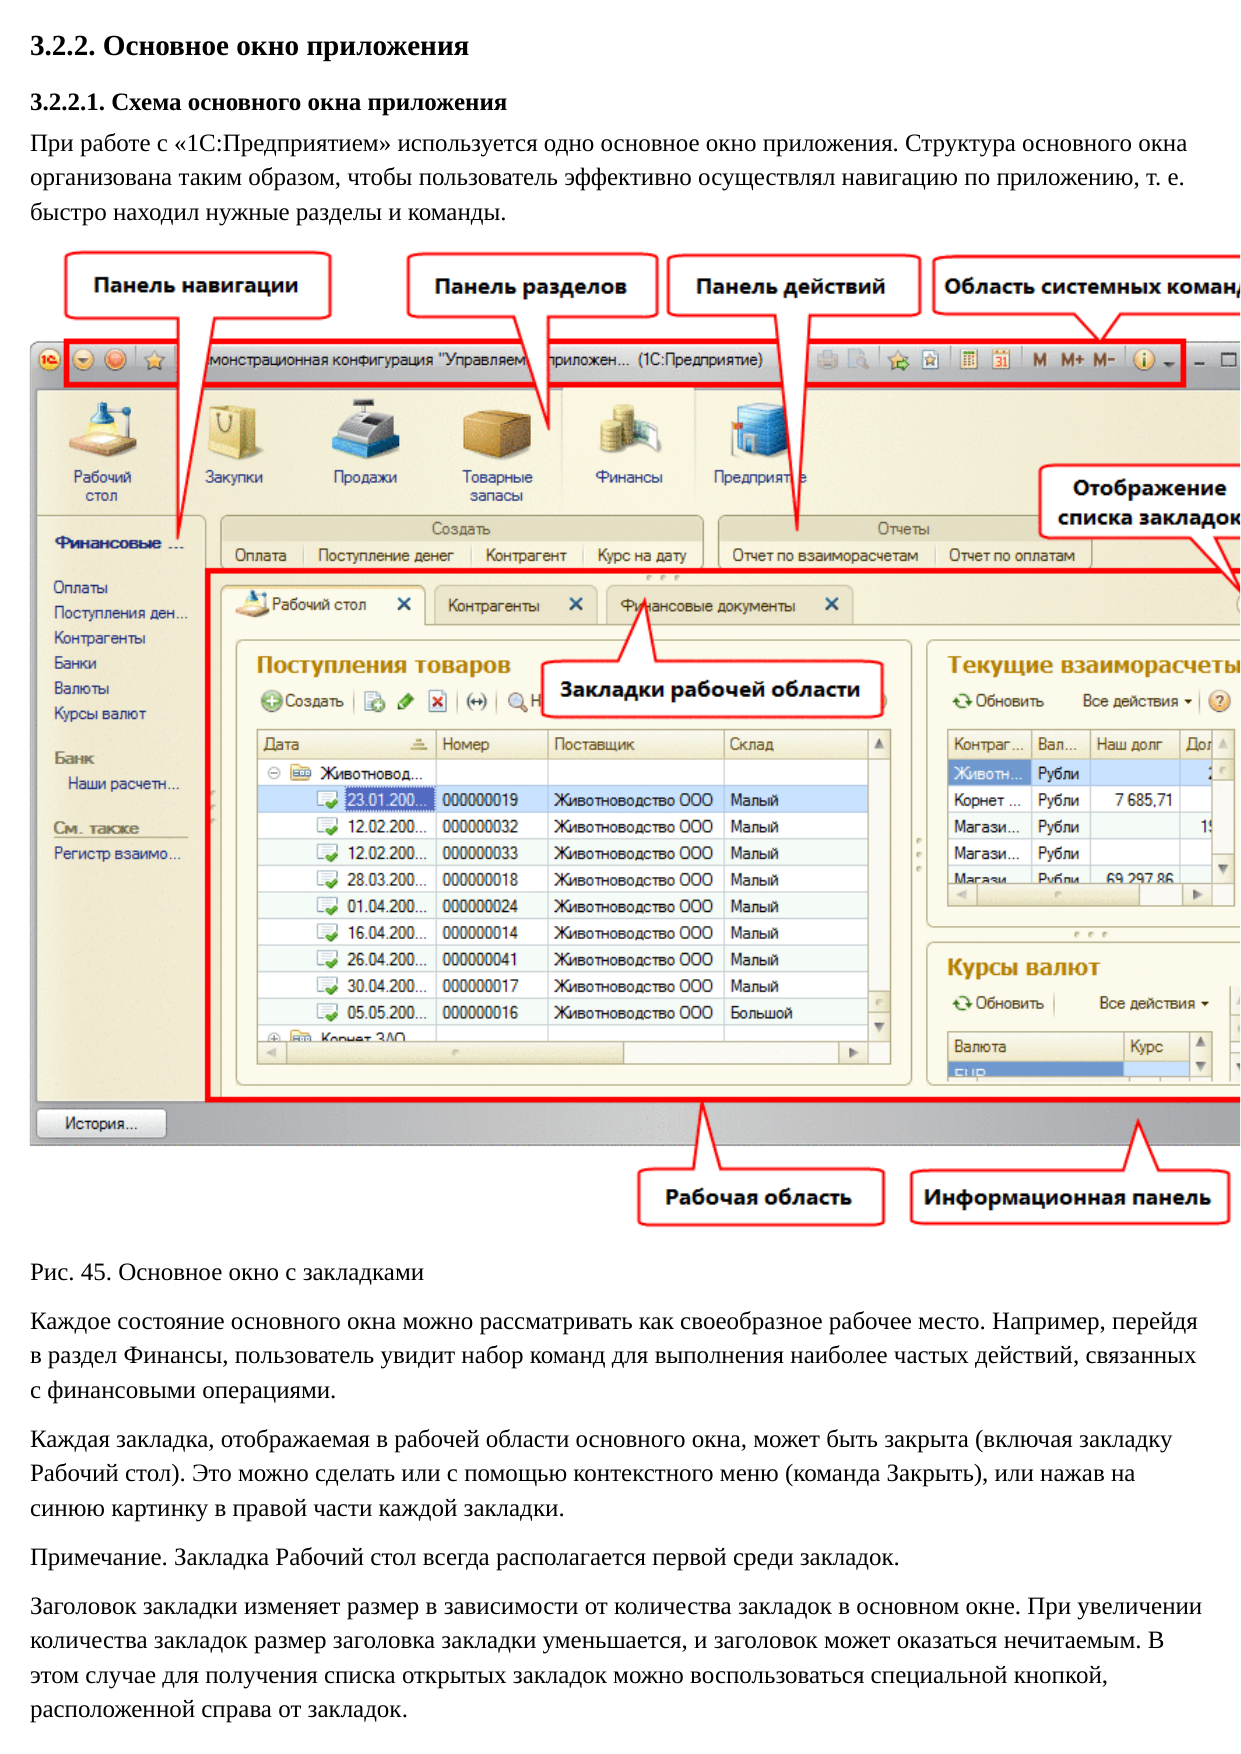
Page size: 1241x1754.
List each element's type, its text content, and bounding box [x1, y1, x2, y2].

text Заголовок закладки изменяет размер в зависимости от количества закладок в основном окне. При увеличении количества закладок размер заголовка закладки уменьшается, и заголовок может оказаться нечитаемым. В этом случае для получения списка открытых закладок можно воспользоваться специальной кнопкой, расположенной справа от закладок. [30, 1591, 1211, 1723]
text Примечание. Закладка Рабочий стол всегда располагается первой среди закладок. [30, 1542, 1211, 1571]
picture [29, 246, 1241, 1237]
subtitle 3.2.2. Основное окно приложения [30, 28, 1211, 62]
subtitle 3.2.2.1. Схема основного окна приложения [30, 87, 1211, 115]
text Каждая закладка, отображаемая в рабочей области основного окна, может быть закрыта (включая закладку Рабочий стол). Это можно сделать или с помощью контекстного меню (команда Закрыть), или нажав на синюю картинку в правой части каждой закладки. [30, 1424, 1211, 1522]
text Рис. 45. Основное окно с закладками [30, 1257, 1211, 1286]
text Каждое состояние основного окна можно рассматривать как своеобразное рабочее место. Например, перейдя в раздел Финансы, пользователь увидит набор команд для выполнения наиболее частых действий, связанных с финансовыми операциями. [30, 1306, 1211, 1404]
text При работе с «1С:Предприятием» используется одно основное окно приложения. Структура основного окна организована таким образом, чтобы пользователь эффективно осуществлял навигацию по приложению, т. е. быстро находил нужные разделы и команды. [30, 128, 1211, 226]
